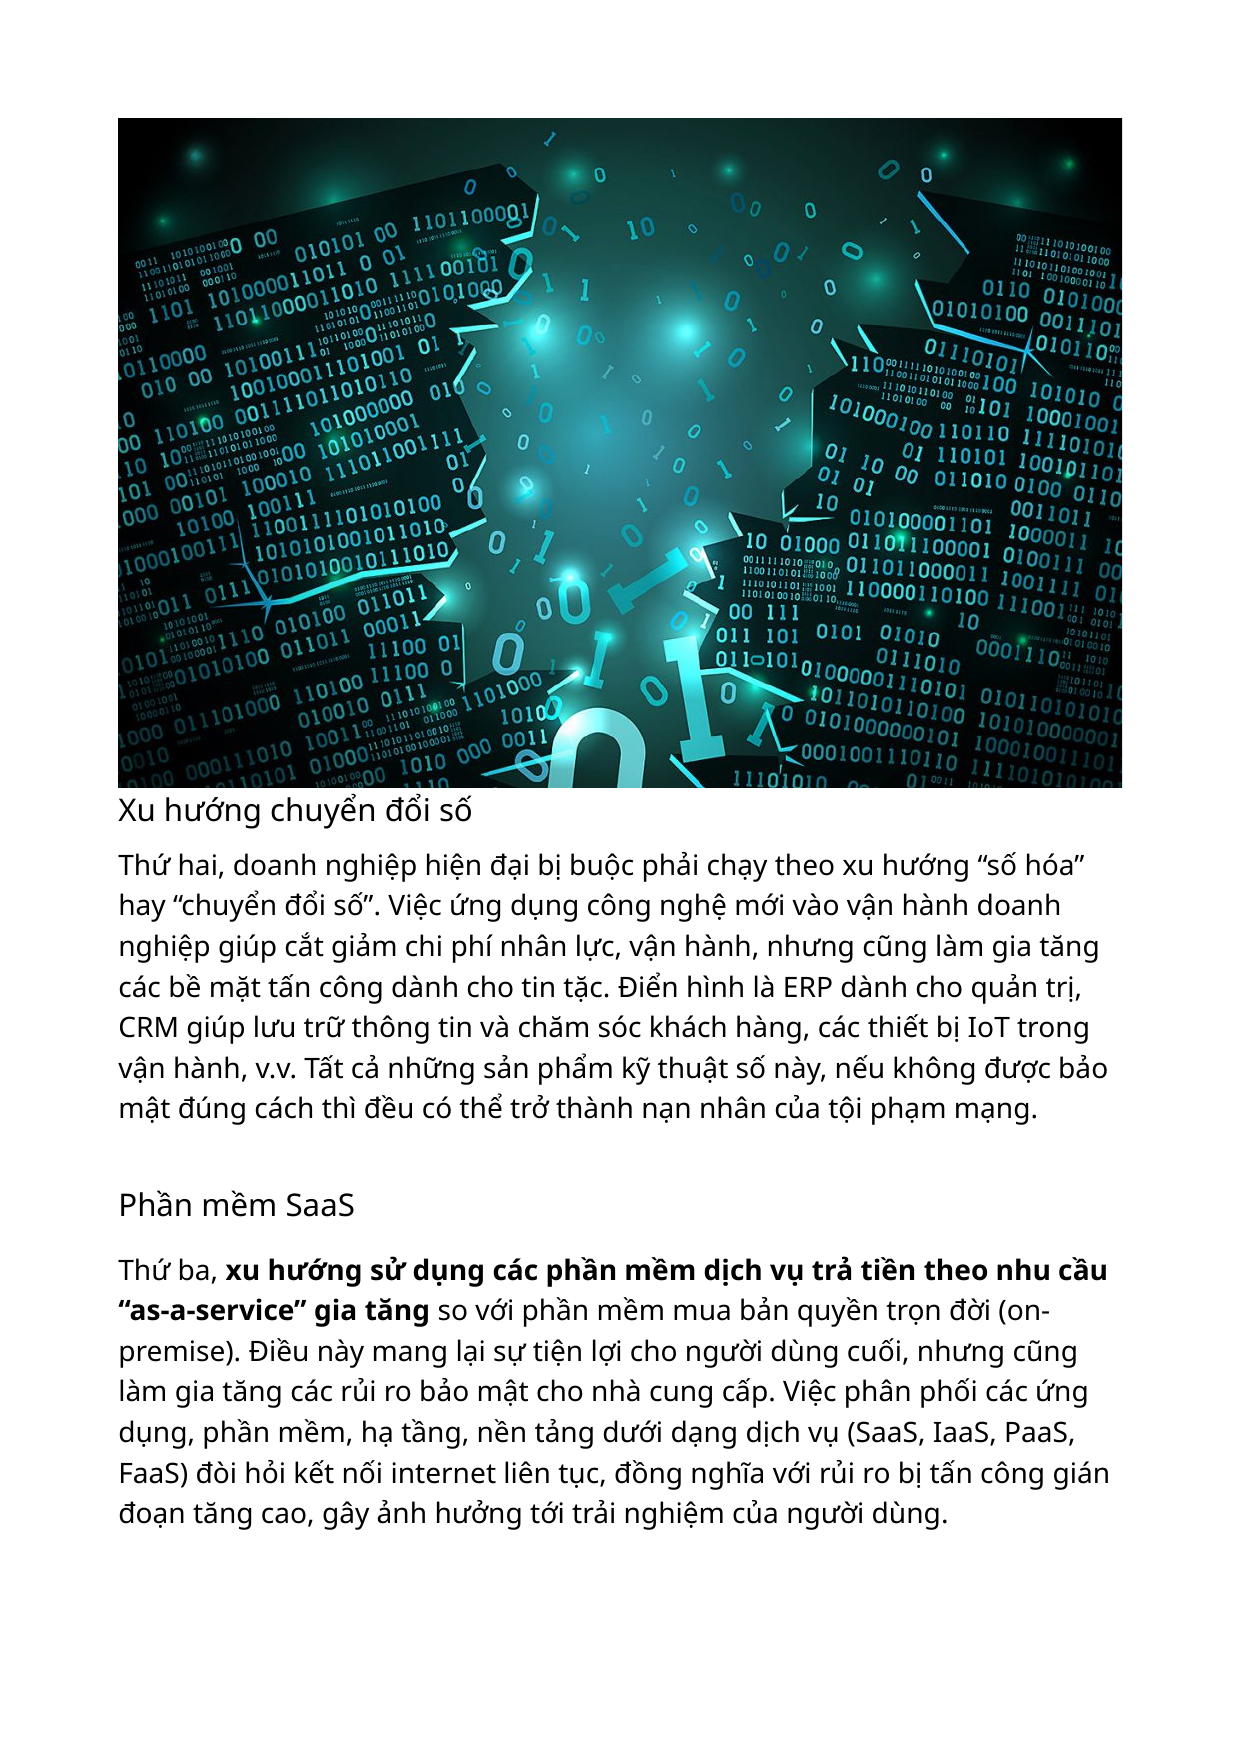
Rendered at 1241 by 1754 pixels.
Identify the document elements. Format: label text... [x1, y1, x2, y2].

text Thứ ba, xu hướng sử dụng các phần mềm dịch vụ trả tiền theo nhu cầu “as-a-service” gia tăng so với phần mềm mua bản quyền trọn đời (on-premise). Điều này mang lại sự tiện lợi cho người dùng cuối, nhưng cũng làm gia tăng các rủi ro bảo mật cho nhà cung cấp. Việc phân phối các ứng dụng, phần mềm, hạ tầng, nền tảng dưới dạng dịch vụ (SaaS, IaaS, PaaS, FaaS) đòi hỏi kết nối internet liên tục, đồng nghĩa với rủi ro bị tấn công gián đoạn tăng cao, gây ảnh hưởng tới trải nghiệm của người dùng. [118, 1247, 1122, 1532]
subtitle Xu hướng chuyển đổi số [118, 788, 1122, 830]
picture [118, 118, 1123, 788]
text Thứ hai, doanh nghiệp hiện đại bị buộc phải chạy theo xu hướng “số hóa” hay “chuyển đổi số”. Việc ứng dụng công nghệ mới vào vận hành doanh nghiệp giúp cắt giảm chi phí nhân lực, vận hành, nhưng cũng làm gia tăng các bề mặt tấn công dành cho tin tặc. Điển hình là ERP dành cho quản trị, CRM giúp lưu trữ thông tin và chăm sóc khách hàng, các thiết bị IoT trong vận hành, v.v. Tất cả những sản phẩm kỹ thuật số này, nếu không được bảo mật đúng cách thì đều có thể trở thành nạn nhân của tội phạm mạng. [118, 843, 1122, 1127]
subtitle Phần mềm SaaS [118, 1180, 1122, 1226]
